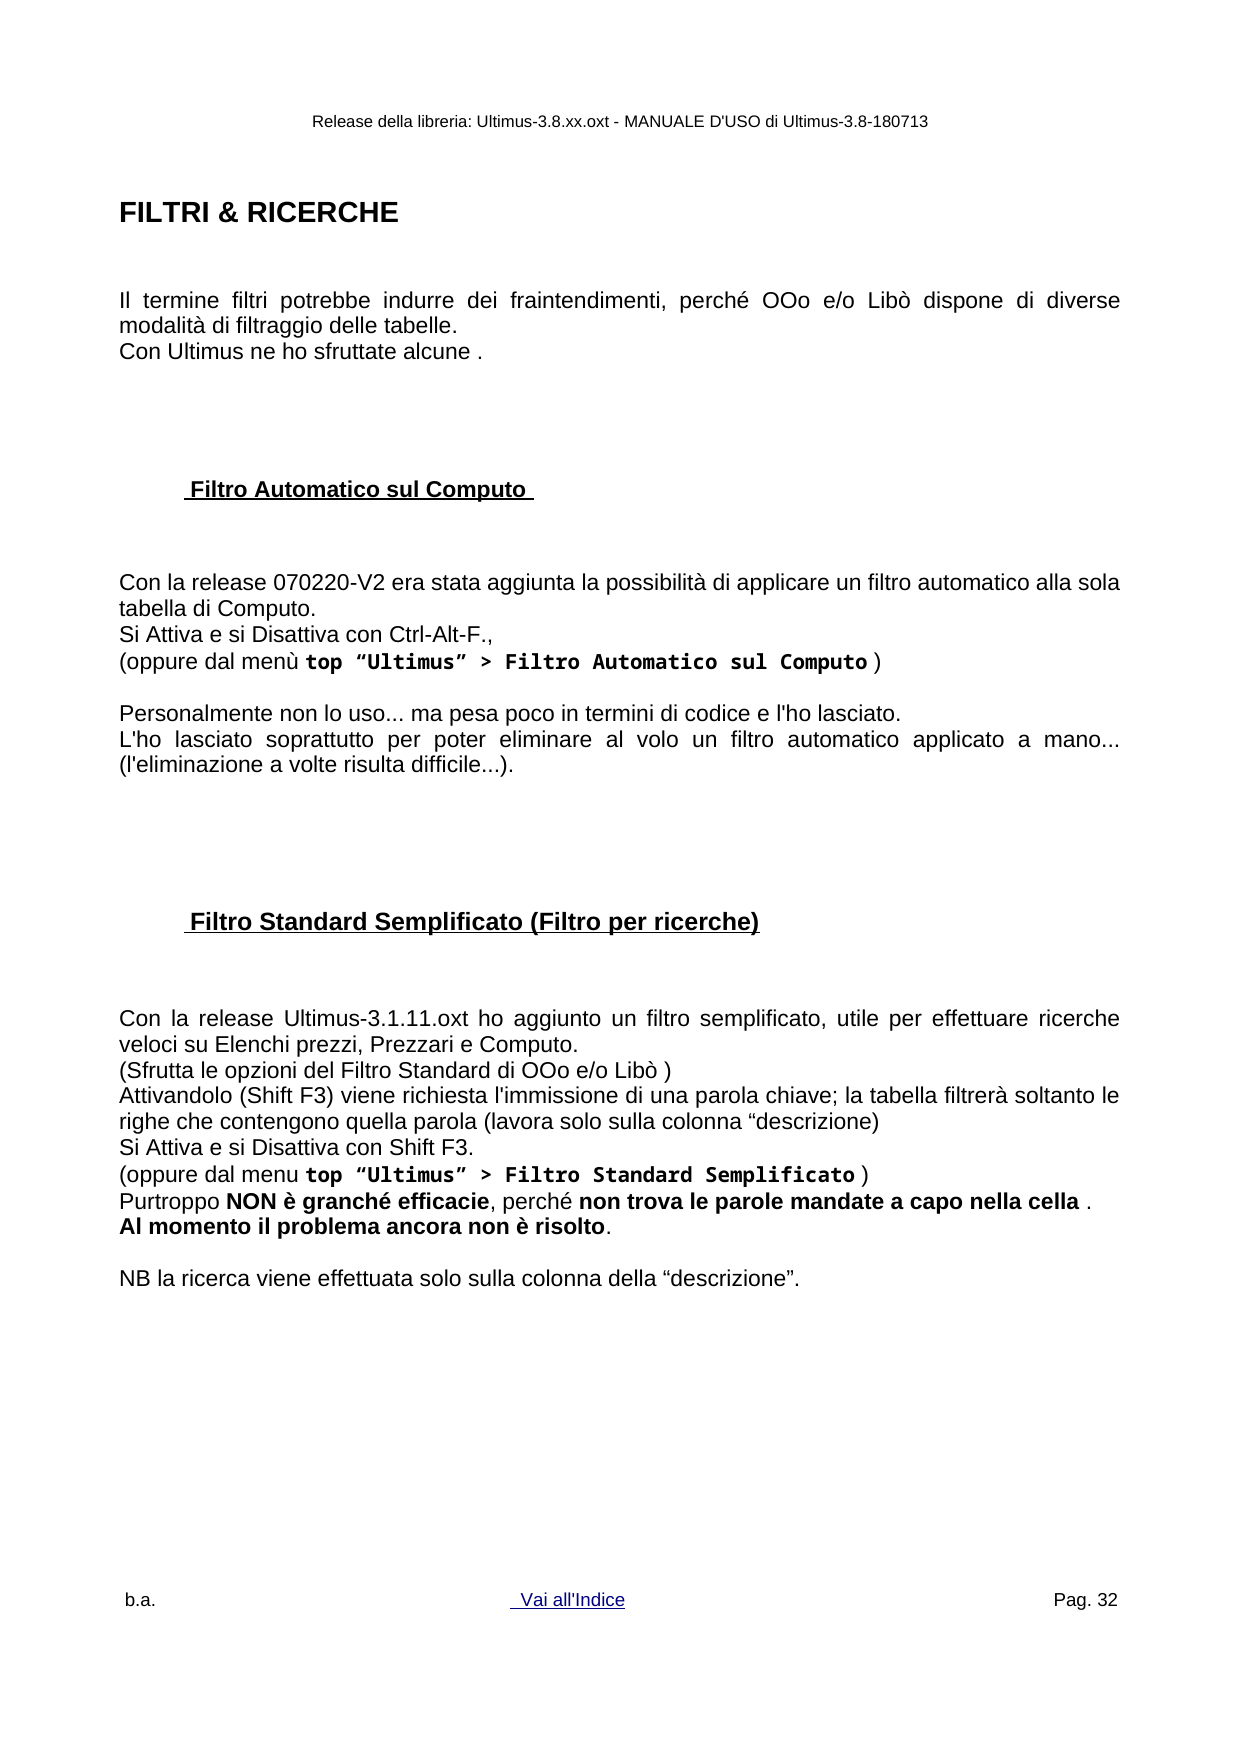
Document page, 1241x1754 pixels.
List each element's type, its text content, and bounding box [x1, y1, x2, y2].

text (oppure dal menu top “Ultimus” > Filtro Standard Semplificato ) [119, 1160, 1121, 1188]
subtitle Filtro Standard Semplificato (Filtro per ricerche) [119, 908, 1121, 936]
text (Sfrutta le opzioni del Filtro Standard di OOo e/o Libò ) [119, 1057, 1121, 1083]
text NB la ricerca viene effettuata solo sulla colonna della “descrizione”. [119, 1265, 1121, 1291]
text Attivandolo (Shift F3) viene richiesta l'immissione di una parola chiave; la tabella filtrerà soltanto le righe che contengono quella parola (lavora solo sulla colonna “descrizione) [119, 1083, 1121, 1134]
text Con Ultimus ne ho sfruttate alcune . [119, 339, 1121, 364]
text Al momento il problema ancora non è risolto. [119, 1214, 1121, 1239]
text Il termine filtri potrebbe indurre dei fraintendimenti, perché OOo e/o Libò dispone di diverse modalità di filtraggio delle tabelle. [119, 288, 1121, 339]
text Personalmente non lo uso... ma pesa poco in termini di codice e l'ho lasciato. [119, 701, 1121, 727]
text Con la release Ultimus-3.1.11.oxt ho aggiunto un filtro semplificato, utile per effettuare ricerche veloci su Elenchi prezzi, Prezzari e Computo. [119, 1006, 1121, 1057]
subtitle Filtro Automatico sul Computo [119, 474, 1121, 502]
text Con la release 070220-V2 era stata aggiunta la possibilità di applicare un filtro automatico alla sola tabella di Computo. [119, 570, 1121, 621]
text L'ho lasciato soprattutto per poter eliminare al volo un filtro automatico applicato a mano... (l'eliminazione a volte risulta difficile...). [119, 727, 1121, 778]
subtitle FILTRI & RICERCHE [119, 196, 1121, 228]
text (oppure dal menù top “Ultimus” > Filtro Automatico sul Computo ) [119, 647, 1121, 675]
text Si Attiva e si Disattiva con Ctrl-Alt-F., [119, 621, 1121, 647]
text Si Attiva e si Disattiva con Shift F3. [119, 1134, 1121, 1160]
text Purtroppo NON è granché efficacie, perché non trova le parole mandate a capo nella cella . [119, 1188, 1121, 1214]
